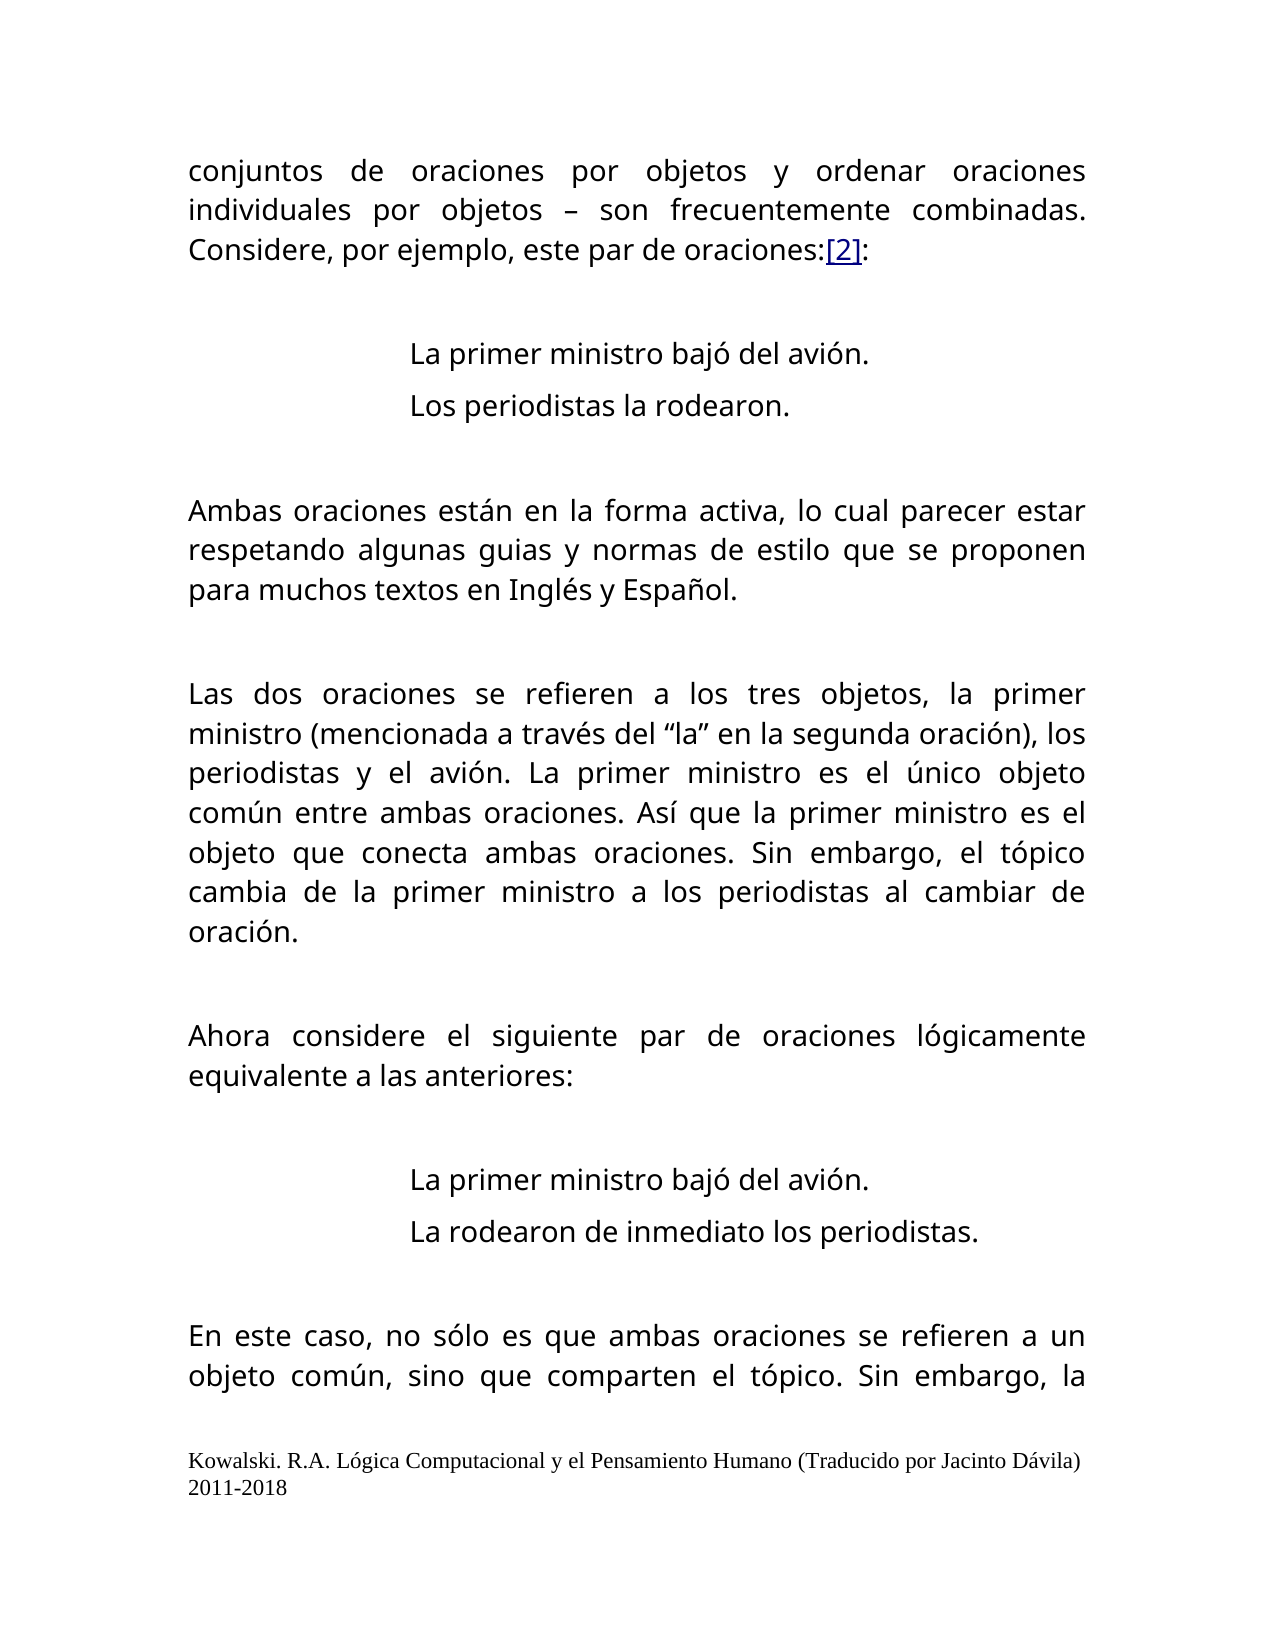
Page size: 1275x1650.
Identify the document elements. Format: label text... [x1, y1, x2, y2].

text Las dos oraciones se refieren a los tres objetos, la primer ministro (mencionada a través del “la” en la segunda oración), los periodistas y el avión. La primer ministro es el único objeto común entre ambas oraciones. Así que la primer ministro es el objeto que conecta ambas oraciones. Sin embargo, el tópico cambia de la primer ministro a los periodistas al cambiar de oración. [188, 673, 1087, 951]
text En este caso, no sólo es que ambas oraciones se refieren a un objeto común, sino que comparten el tópico. Sin embargo, la [188, 1316, 1087, 1395]
text Ambas oraciones están en la forma activa, lo cual parecer estar respetando algunas guias y normas de estilo que se proponen para muchos textos en Inglés y Español. [188, 490, 1087, 609]
text La primer ministro bajó del avión. [409, 1159, 1087, 1199]
text Los periodistas la rodearon. [409, 386, 1087, 425]
text La rodearon de inmediato los periodistas. [409, 1212, 1087, 1251]
text La primer ministro bajó del avión. [409, 333, 1087, 373]
text conjuntos de oraciones por objetos y ordenar oraciones individuales por objetos – son frecuentemente combinadas. Considere, por ejemplo, este par de oraciones:[2]: [188, 150, 1087, 269]
text Ahora considere el siguiente par de oraciones lógicamente equivalente a las anteriores: [188, 1016, 1087, 1095]
